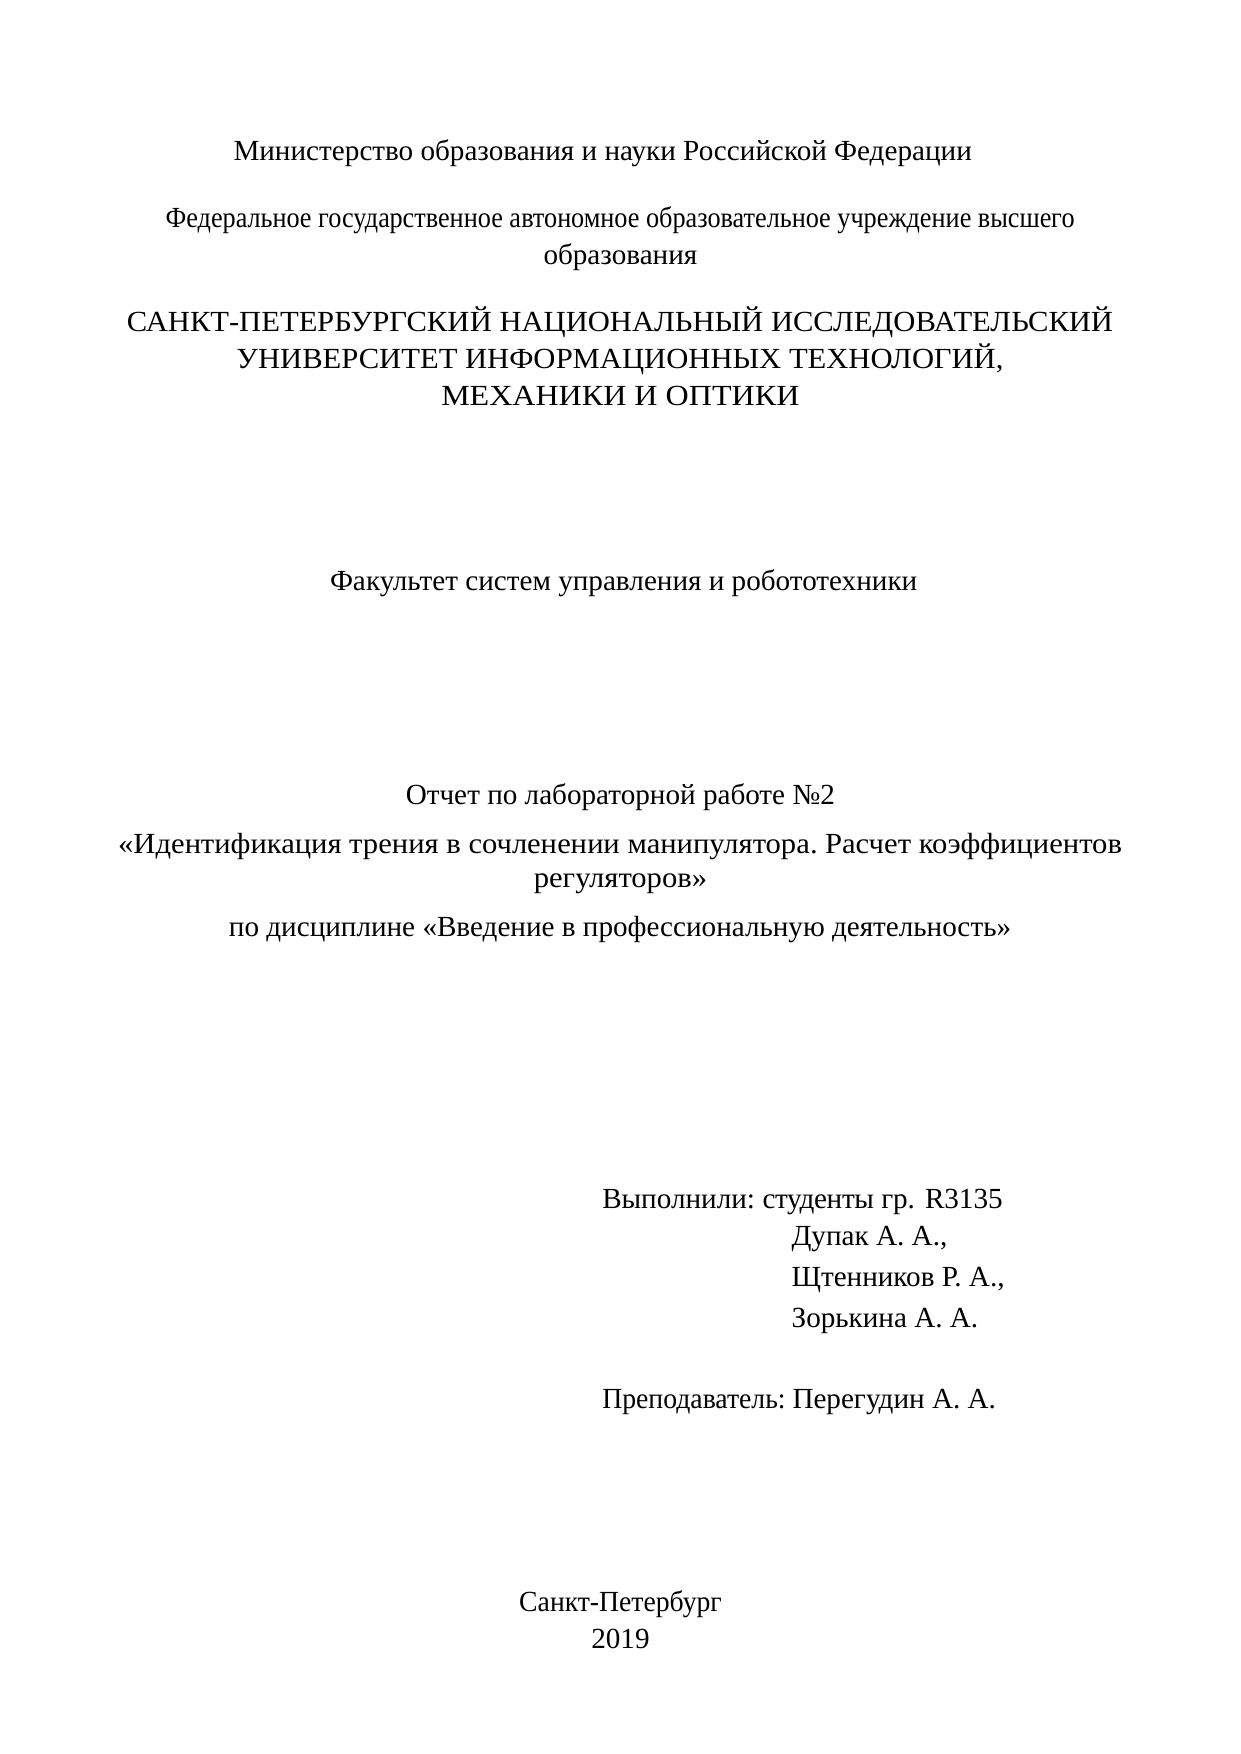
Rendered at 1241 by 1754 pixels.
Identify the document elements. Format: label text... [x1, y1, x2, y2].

text «Идентификация трения в сочленении манипулятора. Расчет коэффициентов регуляторов» [107, 827, 1133, 894]
text САНКТ-ПЕТЕРБУРГСКИЙ НАЦИОНАЛЬНЫЙ ИССЛЕДОВАТЕЛЬСКИЙ УНИВЕРСИТЕТ ИНФОРМАЦИОННЫХ ТЕХНОЛОГИЙ, [107, 304, 1133, 374]
text Выполнили: студенты гр. R3135 [602, 1181, 1194, 1215]
text Федеральное государственное автономное образовательное учреждение высшего образования [107, 200, 1133, 271]
text Санкт-Петербург 2019 [509, 1584, 731, 1655]
text Министерство образования и науки Российской Федерации [233, 133, 1194, 167]
text Преподаватель: Перегудин А. А. [602, 1381, 1026, 1415]
text по дисциплине «Введение в профессиональную деятельность» [107, 909, 1133, 943]
text Зорькина А. А. [694, 1300, 1026, 1333]
text Отчет по лабораторной работе №2 [107, 777, 1133, 811]
text Дупак А. А., [694, 1218, 1026, 1252]
text Щтенников Р. А., [769, 1259, 1026, 1293]
text Факультет систем управления и робототехники [107, 563, 1140, 596]
text МЕХАНИКИ И ОПТИКИ [107, 378, 1133, 411]
